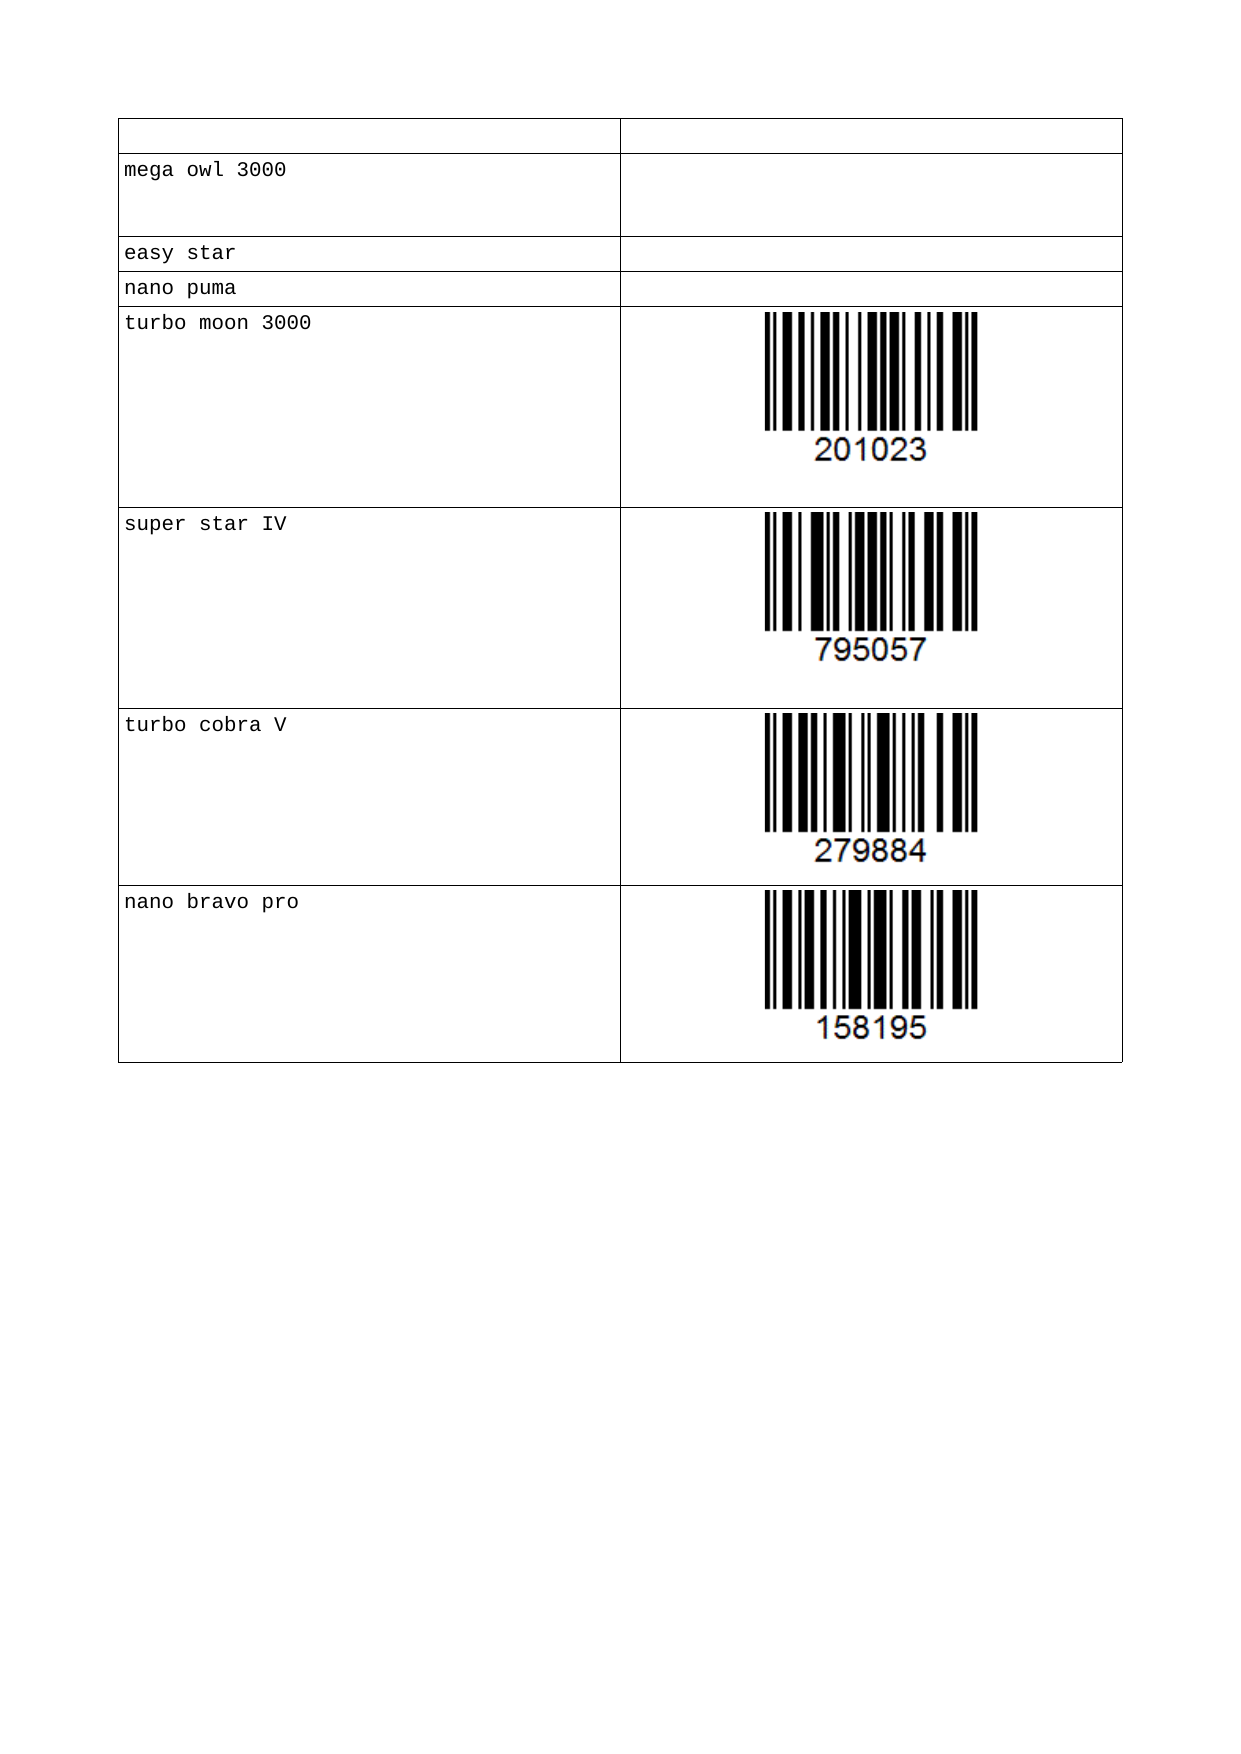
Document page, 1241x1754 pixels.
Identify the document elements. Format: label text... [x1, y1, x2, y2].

table_cell easy star [119, 237, 620, 271]
table_cell [621, 508, 1122, 708]
table_cell [621, 119, 1122, 153]
table_cell [621, 709, 1122, 713]
table_cell [119, 119, 620, 153]
table_cell turbo cobra V [119, 709, 620, 885]
table_cell mega owl 3000 [119, 154, 620, 236]
picture [764, 713, 978, 870]
table_cell [621, 886, 1122, 1062]
table_cell nano puma [119, 272, 620, 306]
picture [764, 890, 978, 1047]
table_cell [621, 307, 1122, 507]
table_cell turbo moon 3000 [119, 307, 620, 507]
picture [764, 512, 978, 669]
table_cell [621, 154, 1122, 236]
picture [764, 312, 978, 469]
table_cell [621, 714, 1122, 885]
table_cell super star IV [119, 508, 620, 708]
table_cell nano bravo pro [119, 886, 620, 1062]
table_cell [621, 272, 1122, 306]
table_cell [621, 237, 1122, 271]
